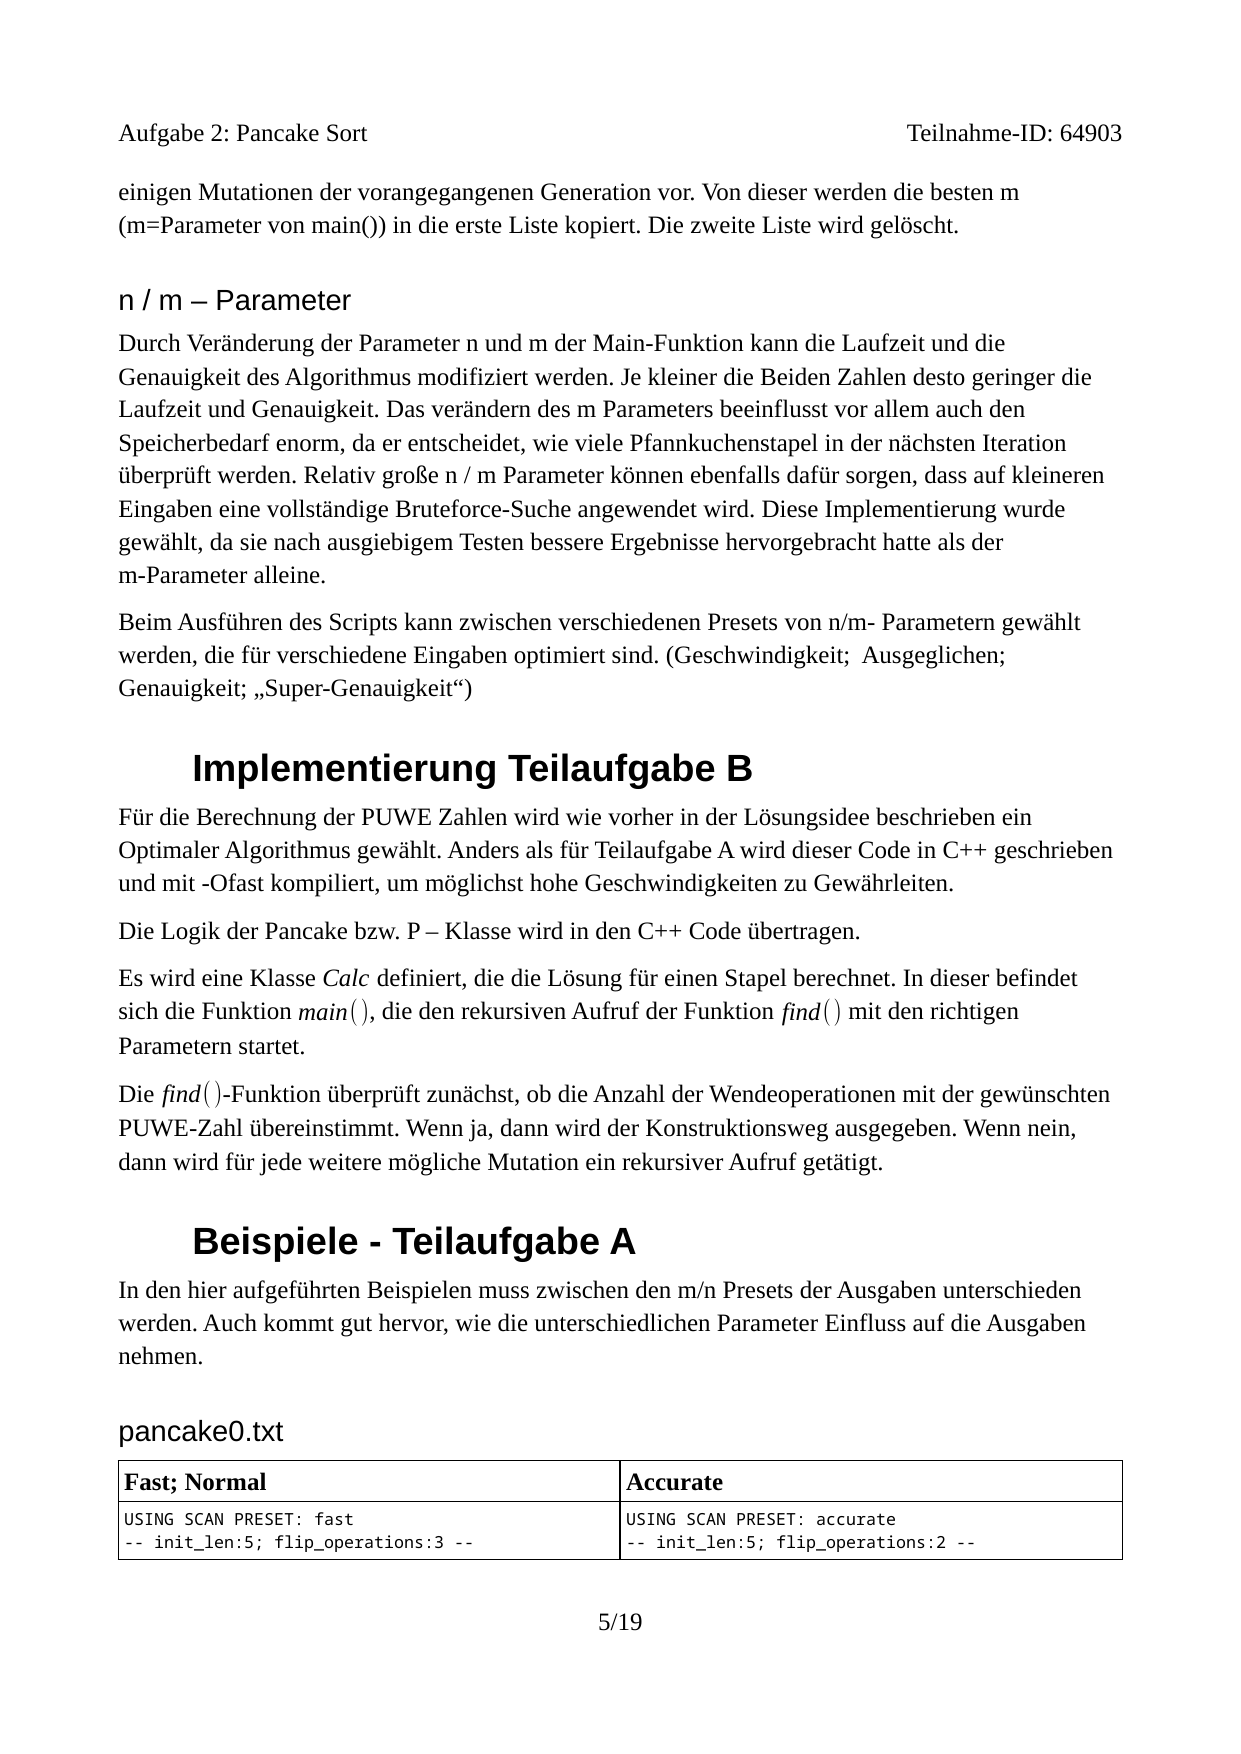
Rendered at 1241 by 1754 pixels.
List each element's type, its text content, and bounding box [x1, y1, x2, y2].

table_header Accurate [621, 1461, 1122, 1501]
text Beim Ausführen des Scripts kann zwischen verschiedenen Presets von n/m- Parametern gewählt werden, die für verschiedene Eingaben optimiert sind. (Geschwindigkeit; Ausgeglichen; Genauigkeit; „Super-Genauigkeit“) [118, 607, 1122, 702]
subtitle Beispiele - Teilaufgabe A [118, 1219, 1122, 1263]
text Durch Veränderung der Parameter n und m der Main-Funktion kann die Laufzeit und die Genauigkeit des Algorithmus modifiziert werden. Je kleiner die Beiden Zahlen desto geringer die Laufzeit und Genauigkeit. Das verändern des m Parameters beeinflusst vor allem auch den Speicherbedarf enorm, da er entscheidet, wie viele Pfannkuchenstapel in der nächsten Iteration überprüft werden. Relativ große n / m Parameter können ebenfalls dafür sorgen, dass auf kleineren Eingaben eine vollständige Bruteforce-Suche angewendet wird. Diese Implementierung wurde gewählt, da sie nach ausgiebigem Testen bessere Ergebnisse hervorgebracht hatte als der m-Parameter alleine. [118, 328, 1122, 588]
text einigen Mutationen der vorangegangenen Generation vor. Von dieser werden die besten m (m=Parameter von main()) in die erste Liste kopiert. Die zweite Liste wird gelöscht. [118, 177, 1122, 239]
subtitle n / m – Parameter [118, 282, 1122, 316]
table_cell USING SCAN PRESET: accurate -- init_len:5; flip_operations:2 [621, 1502, 1122, 1559]
subtitle Implementierung Teilaufgabe B [118, 746, 1122, 789]
text Es wird eine Klasse definiert, die die Lösung für einen Stapel berechnet. In dieser befindet sich die Funktion , die den rekursiven Aufruf der Funktion mit den richtigen Parametern startet. [118, 963, 1122, 1060]
text In den hier aufgeführten Beispielen muss zwischen den m/n Presets der Ausgaben unterschieden werden. Auch kommt gut hervor, wie die unterschiedlichen Parameter Einfluss auf die Ausgaben nehmen. [118, 1275, 1122, 1370]
table_cell USING SCAN PRESET: fast -- init_len:5; flip_operations:3 [119, 1502, 619, 1559]
text Die Logik der Pancake bzw. P – Klasse wird in den C++ Code übertragen. [118, 916, 1122, 944]
subtitle pancake0.txt [118, 1414, 1122, 1447]
table_header Fast; Normal [119, 1461, 619, 1501]
text Die -Funktion überprüft zunächst, ob die Anzahl der Wendeoperationen mit der gewünschten PUWE-Zahl übereinstimmt. Wenn ja, dann wird der Konstruktionsweg ausgegeben. Wenn nein, dann wird für jede weitere mögliche Mutation ein rekursiver Aufruf getätigt. [118, 1079, 1122, 1175]
text Für die Berechnung der PUWE Zahlen wird wie vorher in der Lösungsidee beschrieben ein Optimaler Algorithmus gewählt. Anders als für Teilaufgabe A wird dieser Code in C++ geschrieben und mit -Ofast kompiliert, um möglichst hohe Geschwindigkeiten zu Gewährleiten. [118, 802, 1122, 897]
